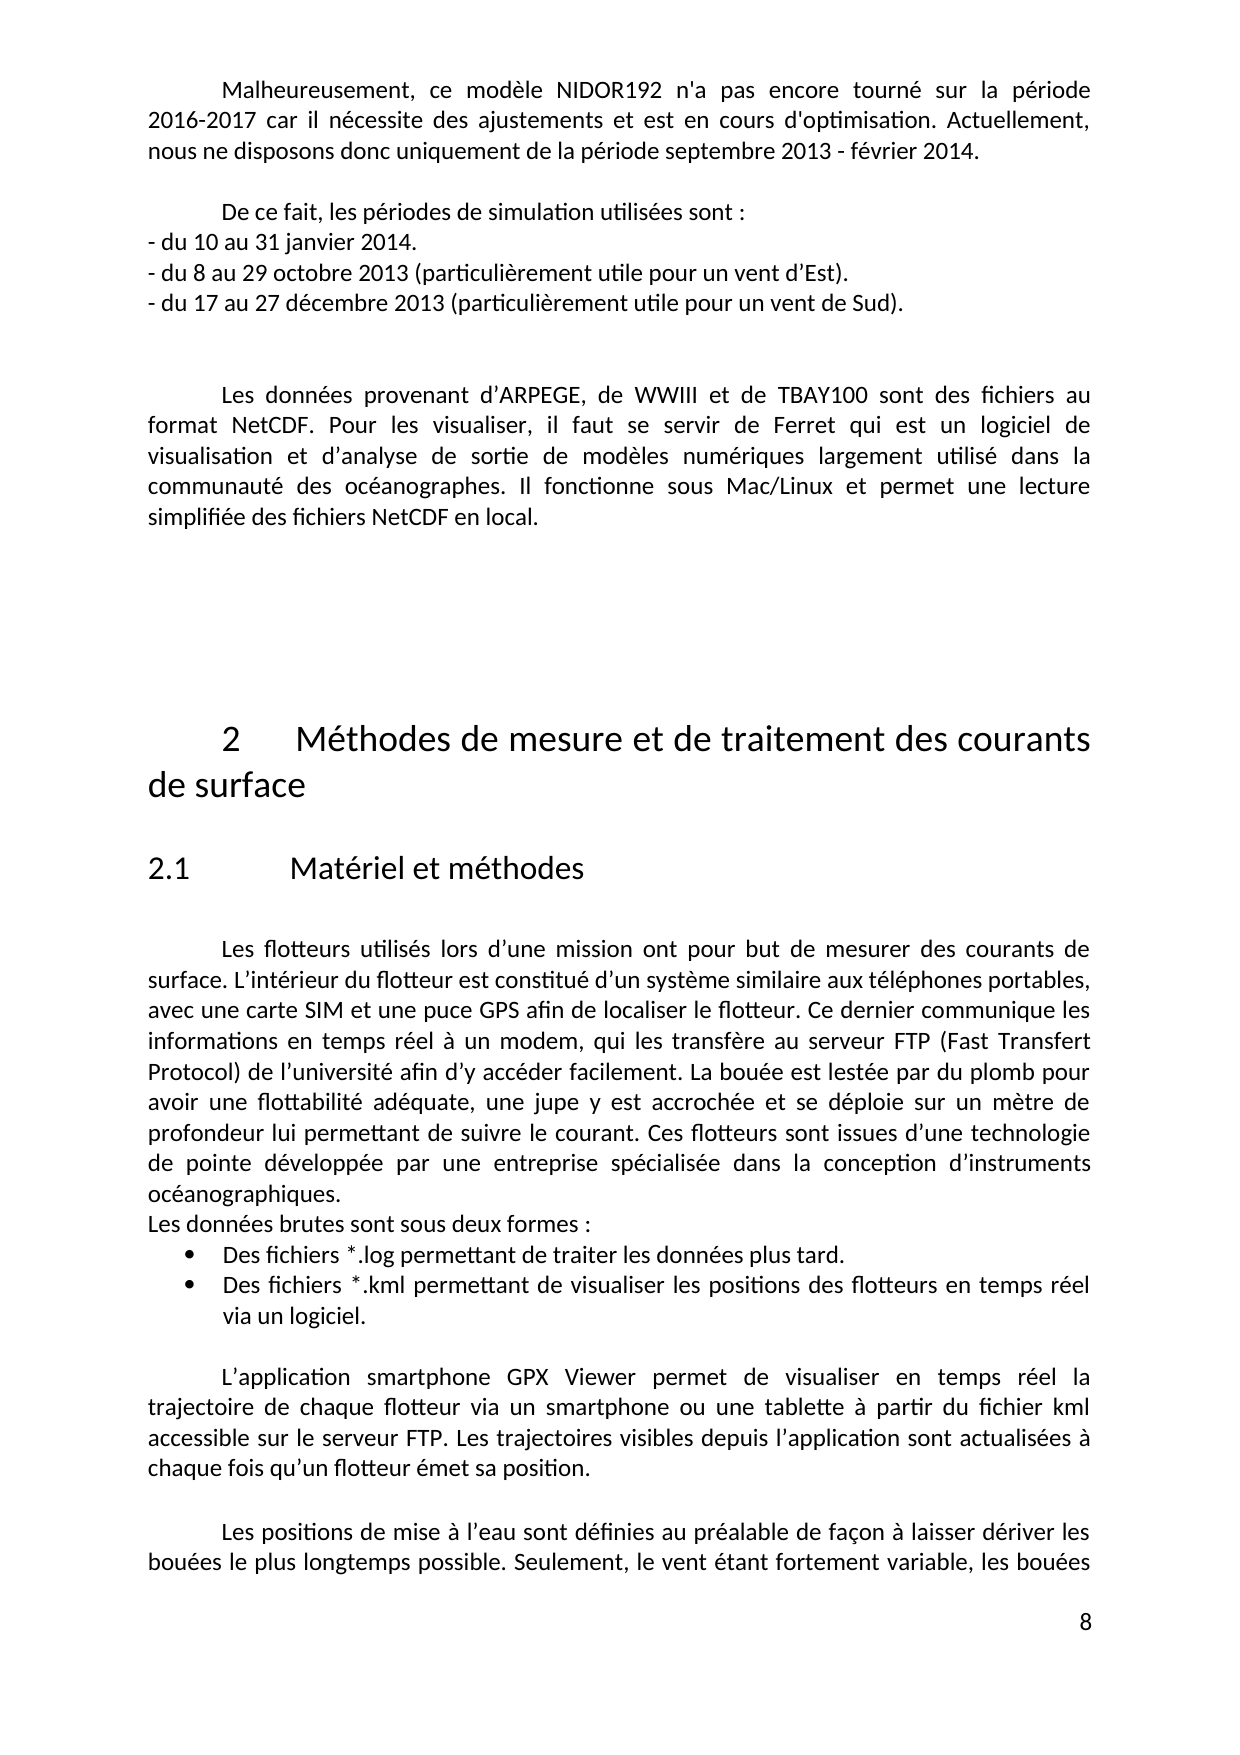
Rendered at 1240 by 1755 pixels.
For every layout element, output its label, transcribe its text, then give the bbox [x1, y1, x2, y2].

text Malheureusement, ce modèle NIDOR192 n'a pas encore tourné sur la période 2016-2017 car il nécessite des ajustements et est en cours d'optimisation. Actuellement, nous ne disposons donc uniquement de la période septembre 2013 - février 2014. [148, 74, 1092, 165]
text L’application smartphone GPX Viewer permet de visualiser en temps réel la trajectoire de chaque flotteur via un smartphone ou une tablette à partir du fichier kml accessible sur le serveur FTP. Les trajectoires visibles depuis l’application sont actualisées à chaque fois qu’un flotteur émet sa position. [148, 1361, 1092, 1483]
text De ce fait, les périodes de simulation utilisées sont : [148, 196, 1092, 226]
text Les données brutes sont sous deux formes : [148, 1208, 1092, 1239]
text 2 Méthodes de mesure et de traitement des courants de surface [148, 715, 1092, 806]
text Les données provenant d’ARPEGE, de WWIII et de TBAY100 sont des fichiers au format NetCDF. Pour les visualiser, il faut se servir de Ferret qui est un logiciel de visualisation et d’analyse de sortie de modèles numériques largement utilisé dans la communauté des océanographes. Il fonctionne sous Mac/Linux et permet une lecture simplifiée des fichiers NetCDF en local. [148, 379, 1092, 532]
text - du 10 au 31 janvier 2014. [148, 226, 1092, 257]
list Des fichiers *.kml permettant de visualiser les positions des flotteurs en temps réel via un logiciel. [185, 1269, 1092, 1330]
list Des fichiers *.log permettant de traiter les données plus tard. [185, 1239, 1092, 1269]
text - du 17 au 27 décembre 2013 (particulièrement utile pour un vent de Sud). [148, 287, 1092, 318]
text Les flotteurs utilisés lors d’une mission ont pour but de mesurer des courants de surface. L’intérieur du flotteur est constitué d’un système similaire aux téléphones portables, avec une carte SIM et une puce GPS afin de localiser le flotteur. Ce dernier communique les informations en temps réel à un modem, qui les transfère au serveur FTP (Fast Transfert Protocol) de l’université afin d’y accéder facilement. La bouée est lestée par du plomb pour avoir une flottabilité adéquate, une jupe y est accrochée et se déploie sur un mètre de profondeur lui permettant de suivre le courant. Ces flotteurs sont issues d’une technologie de pointe développée par une entreprise spécialisée dans la conception d’instruments océanographiques. [148, 934, 1092, 1208]
text Les positions de mise à l’eau sont définies au préalable de façon à laisser dériver les bouées le plus longtemps possible. Seulement, le vent étant fortement variable, les bouées [148, 1516, 1092, 1577]
text - du 8 au 29 octobre 2013 (particulièrement utile pour un vent d’Est). [148, 257, 1092, 287]
text 2.1 Matériel et méthodes [148, 847, 1092, 888]
